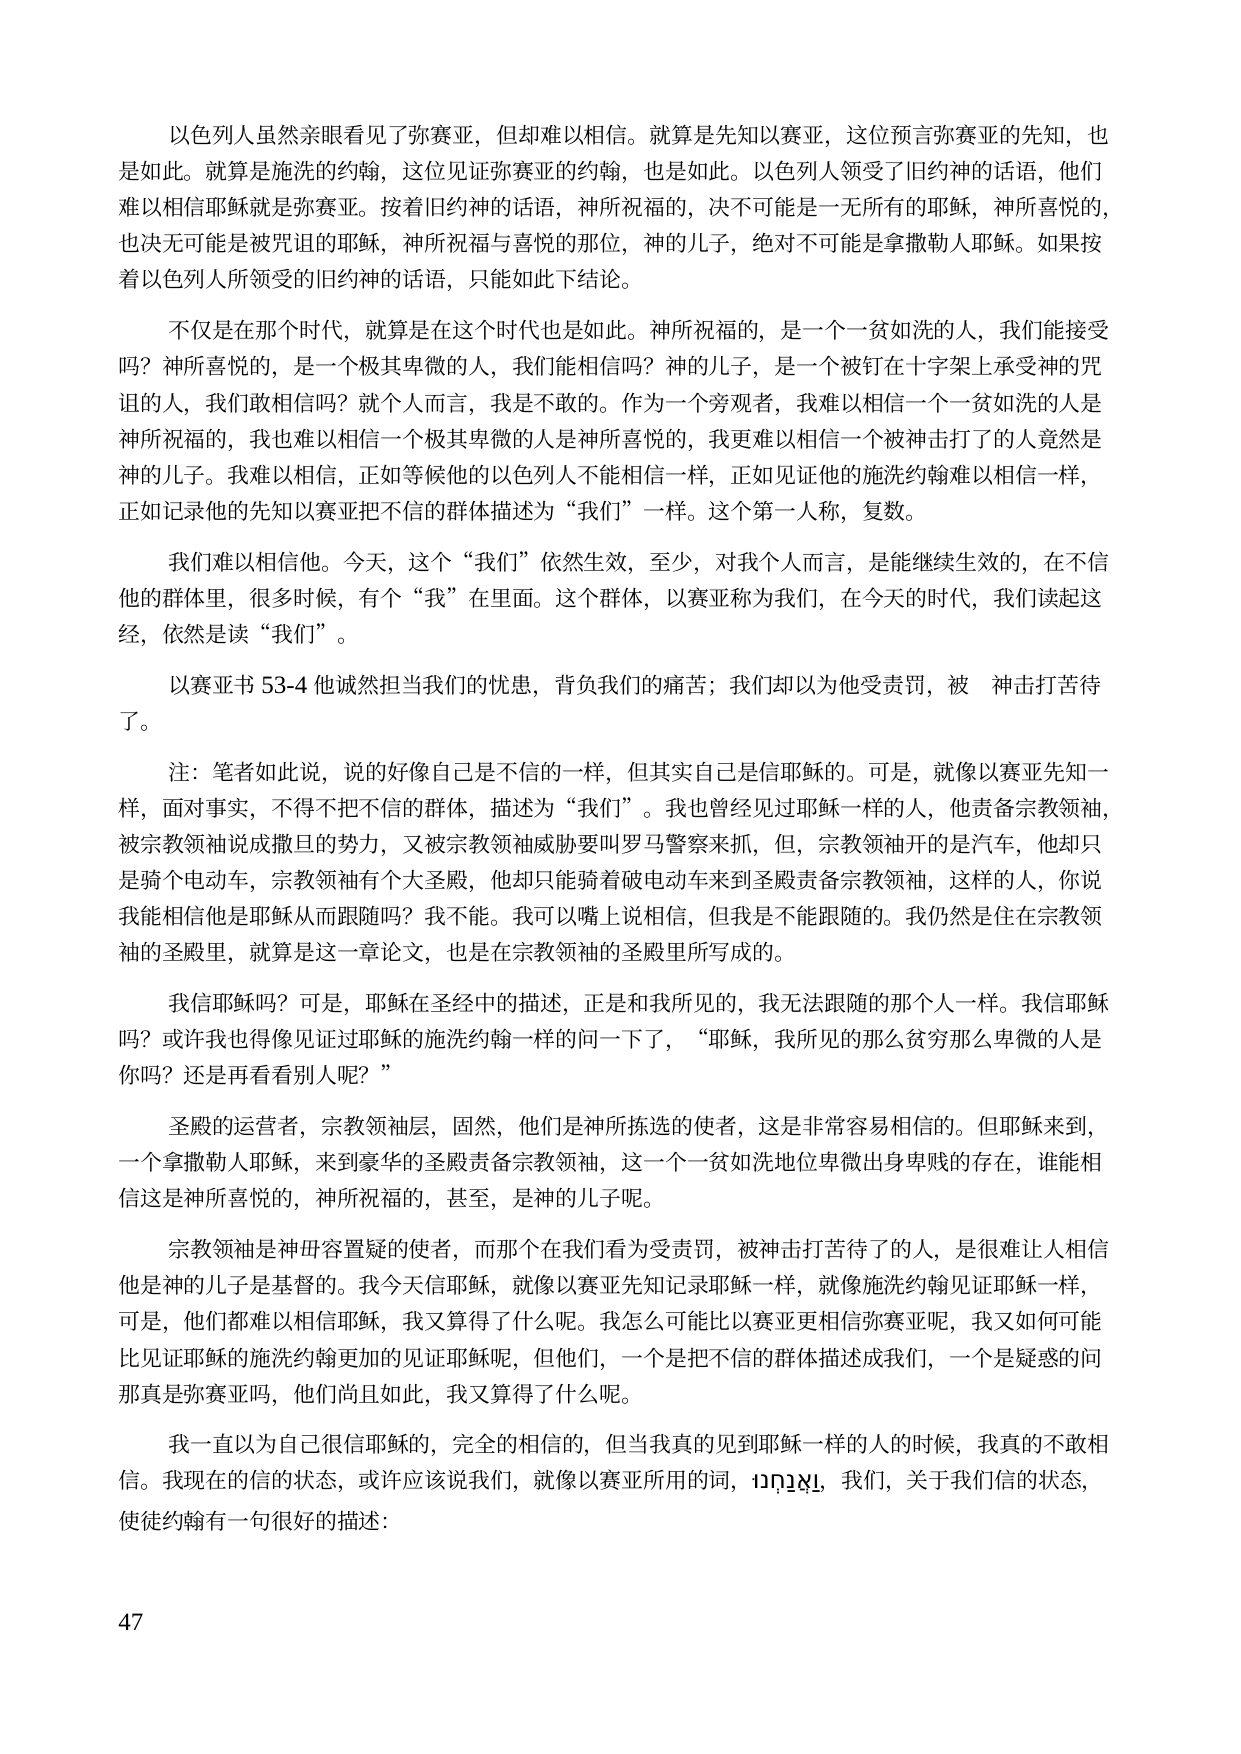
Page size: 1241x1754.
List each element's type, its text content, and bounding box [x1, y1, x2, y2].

text 不仅是在那个时代，就算是在这个时代也是如此。神所祝福的，是一个一贫如洗的人，我们能接受吗？神所喜悦的，是一个极其卑微的人，我们能相信吗？神的儿子，是一个被钉在十字架上承受神的咒诅的人，我们敢相信吗？就个人而言，我是不敢的。作为一个旁观者，我难以相信一个一贫如洗的人是神所祝福的，我也难以相信一个极其卑微的人是神所喜悦的，我更难以相信一个被神击打了的人竟然是神的儿子。我难以相信，正如等候他的以色列人不能相信一样，正如见证他的施洗约翰难以相信一样，正如记录他的先知以赛亚把不信的群体描述为“我们”一样。这个第一人称，复数。 [118, 313, 1122, 526]
text 圣殿的运营者，宗教领袖层，固然，他们是神所拣选的使者，这是非常容易相信的。但耶稣来到，一个拿撒勒人耶稣，来到豪华的圣殿责备宗教领袖，这一个一贫如洗地位卑微出身卑贱的存在，谁能相信这是神所喜悦的，神所祝福的，甚至，是神的儿子呢。 [118, 1109, 1122, 1213]
text 以赛亚书 53-4 他诚然担当我们的忧患，背负我们的痛苦；我们却以为他受责罚，被 神击打苦待了。 [118, 668, 1122, 736]
text 注：笔者如此说，说的好像自己是不信的一样，但其实自己是信耶稣的。可是，就像以赛亚先知一样，面对事实，不得不把不信的群体，描述为“我们”。我也曾经见过耶稣一样的人，他责备宗教领袖，被宗教领袖说成撒旦的势力，又被宗教领袖威胁要叫罗马警察来抓，但，宗教领袖开的是汽车，他却只是骑个电动车，宗教领袖有个大圣殿，他却只能骑着破电动车来到圣殿责备宗教领袖，这样的人，你说我能相信他是耶稣从而跟随吗？我不能。我可以嘴上说相信，但我是不能跟随的。我仍然是住在宗教领袖的圣殿里，就算是这一章论文，也是在宗教领袖的圣殿里所写成的。 [118, 755, 1122, 967]
text 我信耶稣吗？可是，耶稣在圣经中的描述，正是和我所见的，我无法跟随的那个人一样。我信耶稣吗？或许我也得像见证过耶稣的施洗约翰一样的问一下了，“耶稣，我所见的那么贫穷那么卑微的人是你吗？还是再看看别人呢？” [118, 986, 1122, 1090]
text 以色列人虽然亲眼看见了弥赛亚，但却难以相信。就算是先知以赛亚，这位预言弥赛亚的先知，也是如此。就算是施洗的约翰，这位见证弥赛亚的约翰，也是如此。以色列人领受了旧约神的话语，他们难以相信耶稣就是弥赛亚。按着旧约神的话语，神所祝福的，决不可能是一无所有的耶稣，神所喜悦的，也决无可能是被咒诅的耶稣，神所祝福与喜悦的那位，神的儿子，绝对不可能是拿撒勒人耶稣。如果按着以色列人所领受的旧约神的话语，只能如此下结论。 [118, 118, 1122, 294]
text 我们难以相信他。今天，这个“我们”依然生效，至少，对我个人而言，是能继续生效的，在不信他的群体里，很多时候，有个“我”在里面。这个群体，以赛亚称为我们，在今天的时代，我们读起这经，依然是读“我们”。 [118, 545, 1122, 649]
text 宗教领袖是神毌容置疑的使者，而那个在我们看为受责罚，被神击打苦待了的人，是很难让人相信他是神的儿子是基督的。我今天信耶稣，就像以赛亚先知记录耶稣一样，就像施洗约翰见证耶稣一样，可是，他们都难以相信耶稣，我又算得了什么呢。我怎么可能比以赛亚更相信弥赛亚呢，我又如何可能比见证耶稣的施洗约翰更加的见证耶稣呢，但他们，一个是把不信的群体描述成我们，一个是疑惑的问那真是弥赛亚吗，他们尚且如此，我又算得了什么呢。 [118, 1232, 1122, 1408]
text 我一直以为自己很信耶稣的，完全的相信的，但当我真的见到耶稣一样的人的时候，我真的不敢相信。我现在的信的状态，或许应该说我们，就像以赛亚所用的词，וַאֲנַחְנוּ，我们，关于我们信的状态，使徒约翰有一句很好的描述： [118, 1428, 1122, 1535]
